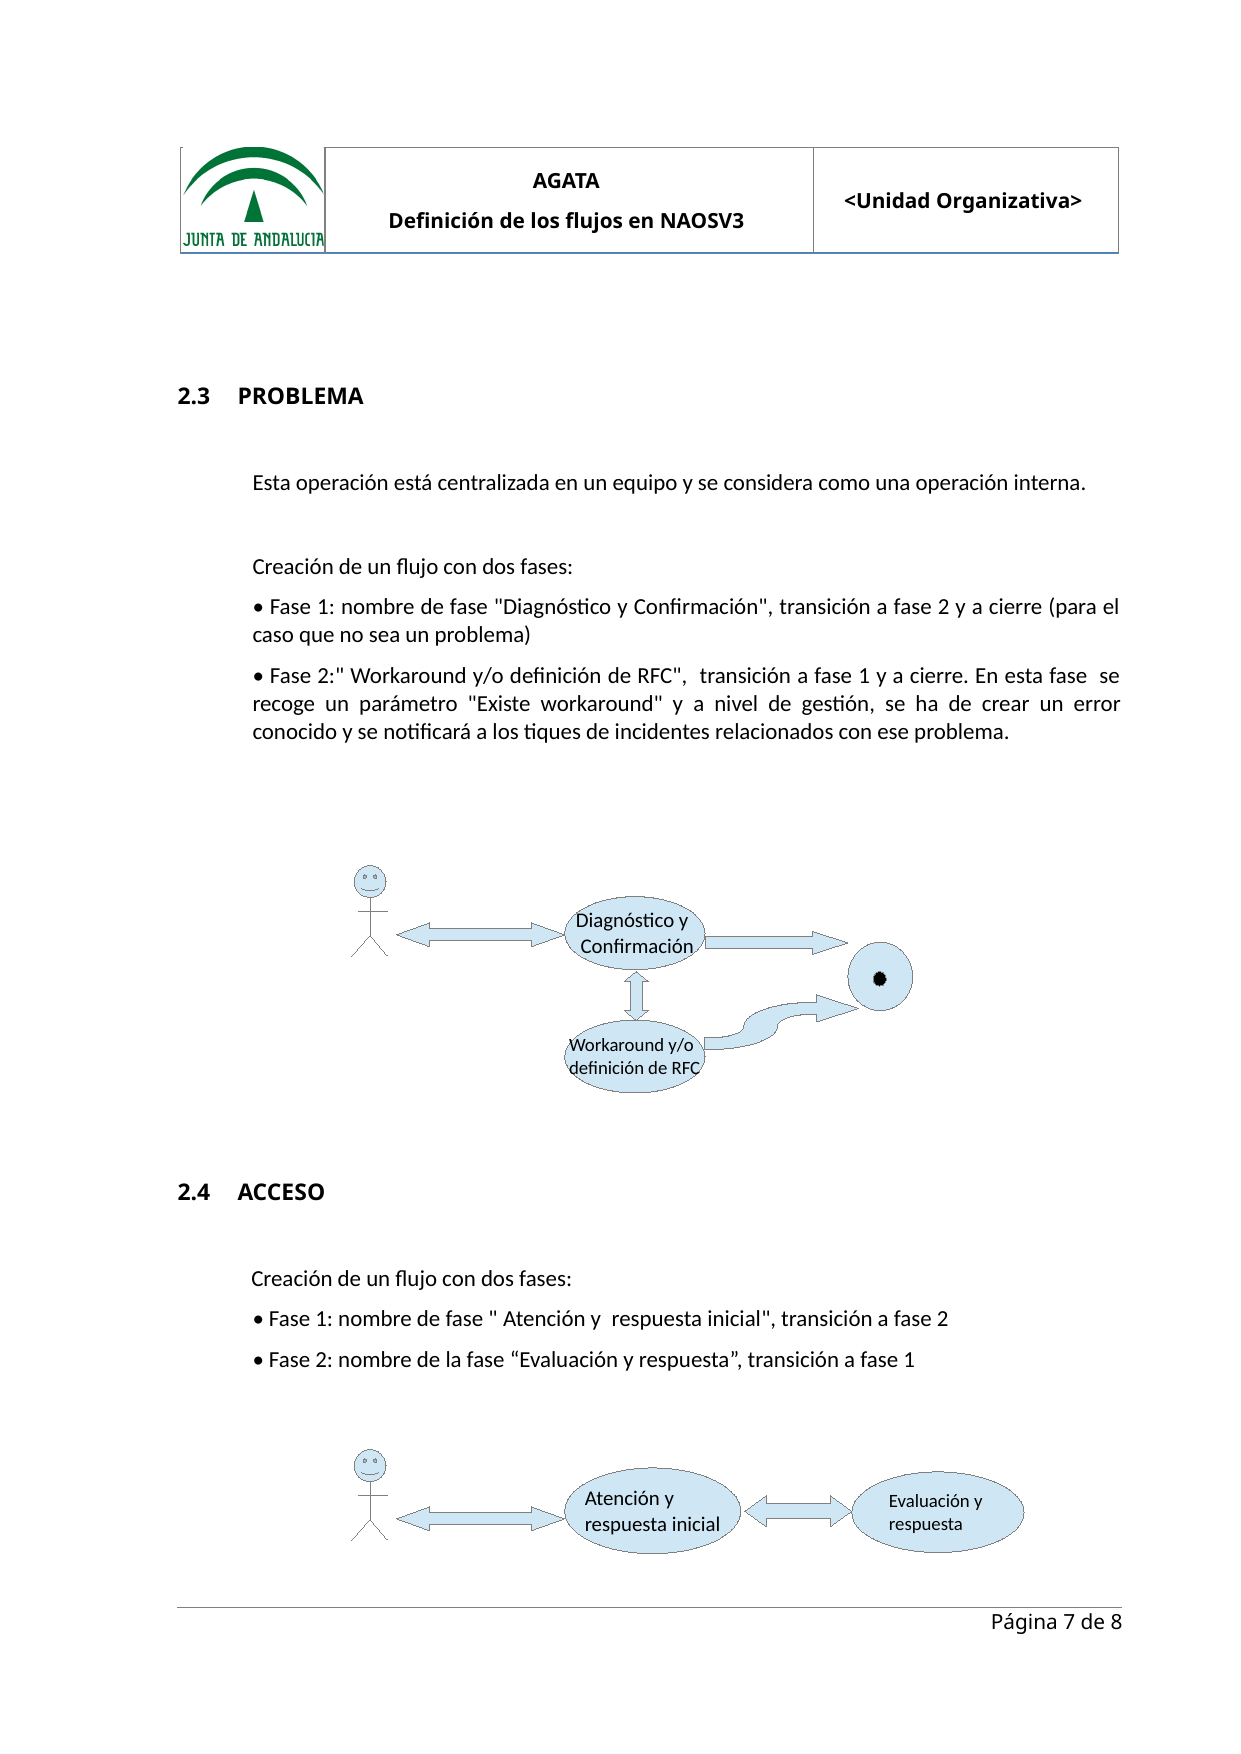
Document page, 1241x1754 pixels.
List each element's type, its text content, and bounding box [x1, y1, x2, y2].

subtitle ACCESO [177, 1176, 1122, 1208]
subtitle PROBLEMA [177, 380, 1122, 411]
text Creación de un flujo con dos fases: [177, 1264, 1122, 1292]
list Creación de un flujo con dos fases: [215, 552, 1122, 580]
list • Fase 2: nombre de la fase “Evaluación y respuesta”, transición a fase 1 [215, 1345, 1122, 1373]
list Esta operación está centralizada en un equipo y se considera como una operación interna. [215, 468, 1122, 496]
list • Fase 1: nombre de fase "Diagnóstico y Confirmación", transición a fase 2 y a cierre (para el caso que no sea un problema) [215, 592, 1122, 648]
list • Fase 1: nombre de fase " Atención y respuesta inicial", transición a fase 2 [215, 1304, 1122, 1332]
list • Fase 2:" Workaround y/o definición de RFC", transición a fase 1 y a cierre. En esta fase se recoge un parámetro "Existe workaround" y a nivel de gestión, se ha de crear un error conocido y se notificará a los tiques de incidentes relacionados con ese problema. [215, 661, 1122, 745]
picture [183, 147, 324, 246]
